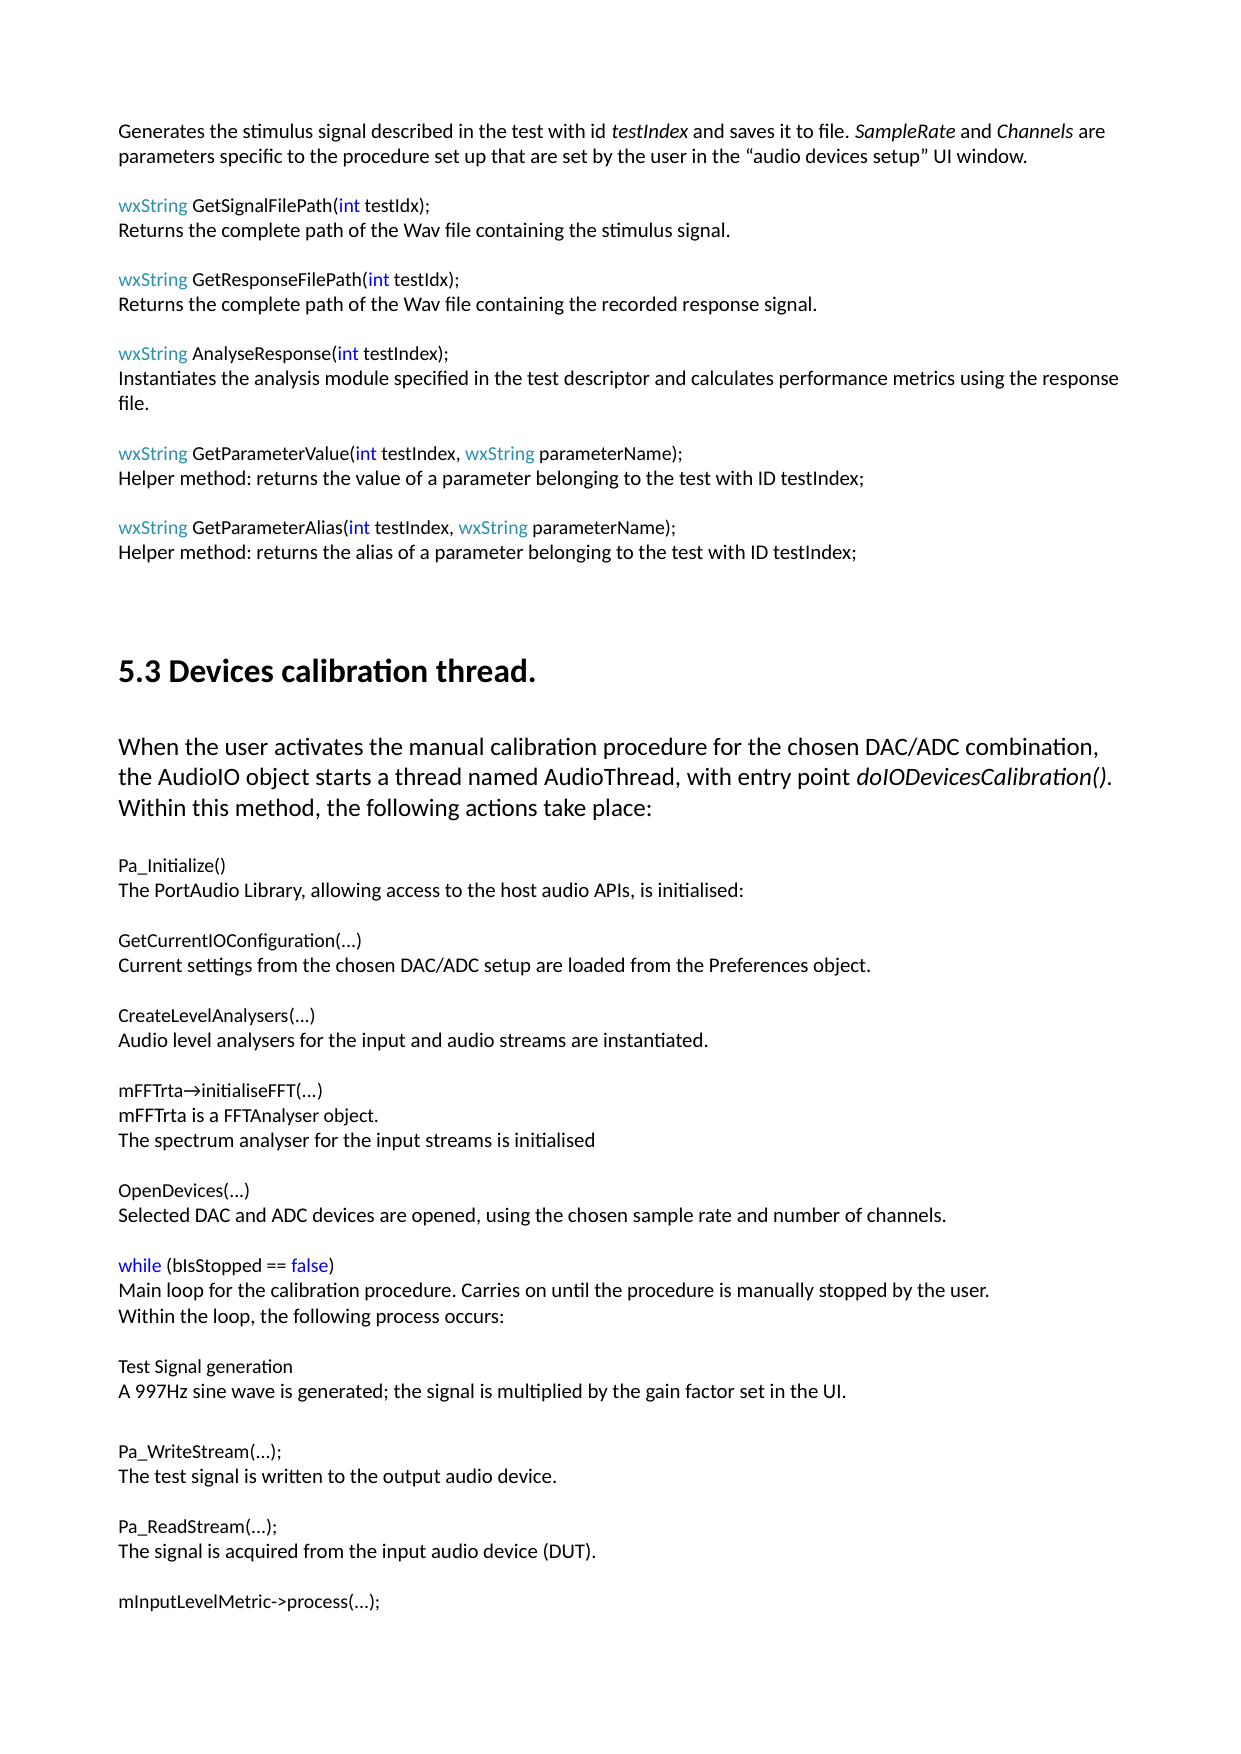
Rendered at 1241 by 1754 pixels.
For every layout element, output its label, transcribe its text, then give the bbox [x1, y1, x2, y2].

text The test signal is written to the output audio device. [118, 1463, 1122, 1489]
text The spectrum analyser for the input streams is initialised [118, 1128, 1122, 1153]
text Pa_WriteStream(...); [118, 1439, 1122, 1463]
text Instantiates the analysis module specified in the test descriptor and calculates performance metrics using the response file. [118, 365, 1122, 416]
text mInputLevelMetric->process(...); [118, 1589, 1122, 1613]
text Within the loop, the following process occurs: [118, 1303, 1122, 1328]
text Helper method: returns the alias of a parameter belonging to the test with ID testIndex; [118, 539, 1122, 564]
text Selected DAC and ADC devices are opened, using the chosen sample rate and number of channels. [118, 1203, 1122, 1228]
text A 997Hz sine wave is generated; the signal is multiplied by the gain factor set in the UI. [118, 1378, 1122, 1403]
text Returns the complete path of the Wav file containing the stimulus signal. [118, 217, 1122, 243]
text Test Signal generation [118, 1354, 1122, 1378]
text Pa_ReadStream(...); [118, 1514, 1122, 1538]
text wxString GetParameterValue(int testIndex, wxString parameterName); [118, 441, 1122, 465]
text OpenDevices(...) [118, 1178, 1122, 1203]
text Generates the stimulus signal described in the test with id testIndex and saves it to file. SampleRate and Channels are parameters specific to the procedure set up that are set by the user in the “audio devices setup” UI window. [118, 118, 1122, 169]
text GetCurrentIOConfiguration(...) [118, 928, 1122, 952]
text The PortAudio Library, allowing access to the host audio APIs, is initialised: [118, 877, 1122, 903]
text while (bIsStopped == false) [118, 1253, 1122, 1278]
text mFFTrta→initialiseFFT(...) [118, 1078, 1122, 1102]
text Returns the complete path of the Wav file containing the recorded response signal. [118, 291, 1122, 316]
text Main loop for the calibration procedure. Carries on until the procedure is manually stopped by the user. [118, 1278, 1122, 1303]
text 5.3 Devices calibration thread. [118, 649, 1122, 690]
text wxString GetResponseFilePath(int testIdx); [118, 267, 1122, 291]
text Within this method, the following actions take place: [118, 792, 1122, 823]
text When the user activates the manual calibration procedure for the chosen DAC/ADC combination, the AudioIO object starts a thread named AudioThread, with entry point doIODevicesCalibration(). [118, 731, 1122, 792]
text Helper method: returns the value of a parameter belonging to the test with ID testIndex; [118, 465, 1122, 491]
text Audio level analysers for the input and audio streams are instantiated. [118, 1027, 1122, 1053]
text wxString GetParameterAlias(int testIndex, wxString parameterName); [118, 515, 1122, 539]
text wxString AnalyseResponse(int testIndex); [118, 341, 1122, 365]
text Pa_Initialize() [118, 853, 1122, 877]
text mFFTrta is a FFTAnalyser object. [118, 1102, 1122, 1128]
text wxString GetSignalFilePath(int testIdx); [118, 193, 1122, 217]
text Current settings from the chosen DAC/ADC setup are loaded from the Preferences object. [118, 952, 1122, 978]
text The signal is acquired from the input audio device (DUT). [118, 1538, 1122, 1564]
text CreateLevelAnalysers(...) [118, 1003, 1122, 1027]
